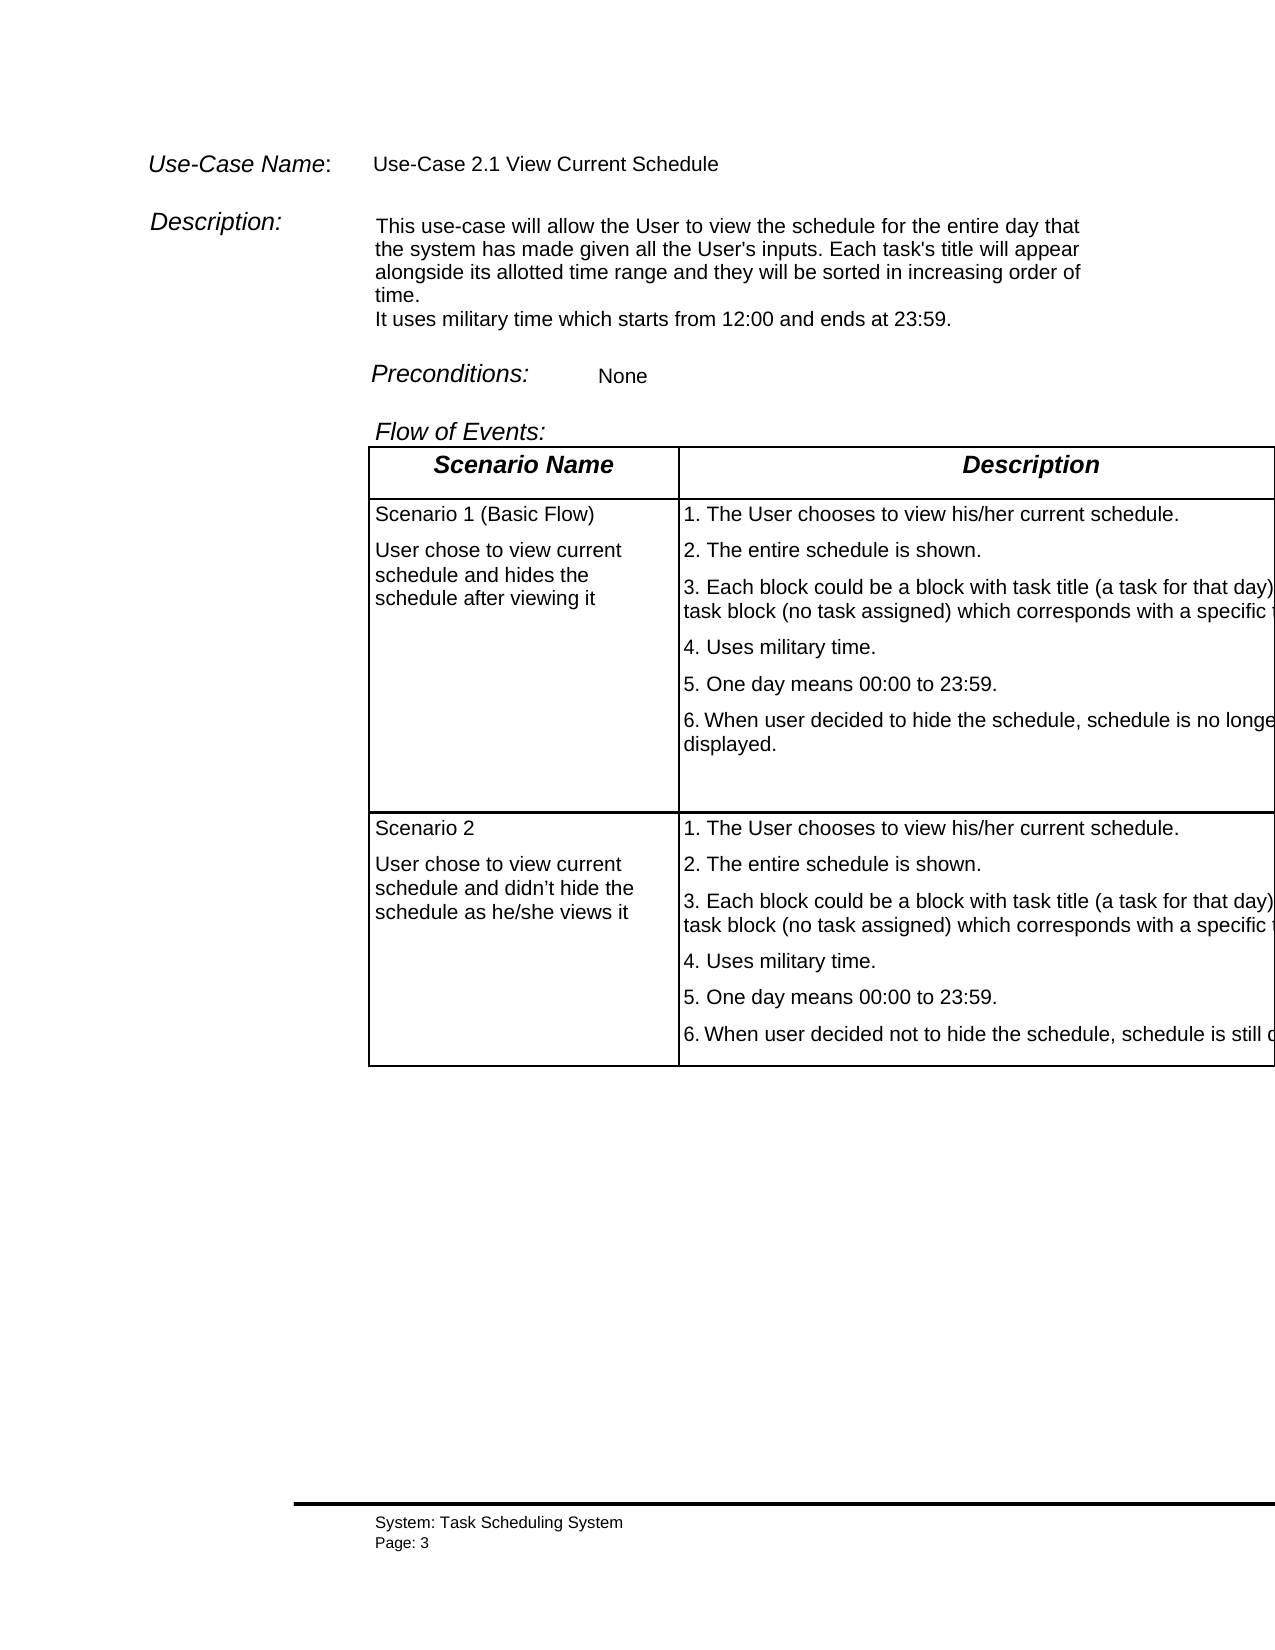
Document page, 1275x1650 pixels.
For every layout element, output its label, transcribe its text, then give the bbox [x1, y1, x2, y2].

table_cell [598, 937, 678, 973]
table_cell task block (no task assigned) which corresponds with a specific time range. [680, 599, 1274, 623]
table_cell 2. The entire schedule is shown. [680, 840, 1274, 876]
table_cell Description [702, 448, 1274, 479]
text Description: [150, 206, 339, 235]
table_cell [370, 1046, 598, 1065]
table_cell 4. [680, 623, 702, 659]
table_cell When user decided not to hide the schedule, schedule is still displayed. [702, 1010, 1274, 1046]
table_cell [598, 479, 678, 498]
table_cell [598, 599, 678, 611]
table_header [702, 359, 1275, 388]
table_cell [598, 611, 678, 623]
table_cell 3. [680, 563, 702, 599]
text It uses military time which starts from 12:00 and ends at 23:59. [375, 307, 1081, 331]
table_cell 1. The User chooses to view his/her current schedule. [680, 814, 1274, 840]
table_cell 6. [680, 1010, 702, 1046]
table_cell [598, 924, 678, 937]
table_cell [598, 696, 678, 732]
text Use-Case 2.1 View Current Schedule [373, 153, 1081, 177]
table_cell [370, 973, 598, 1009]
table_cell Uses military time. [702, 937, 1274, 973]
table_cell [370, 1010, 598, 1046]
table_cell 3. [680, 876, 702, 913]
table_header None [598, 359, 679, 388]
table_cell [370, 479, 598, 498]
text This use-case will allow the User to view the schedule for the entire day that the system has made given all the User's inputs. Each task's title will appear alongside its allotted time range and they will be sorted in increasing order of time. [375, 215, 1081, 307]
table_cell [679, 388, 702, 446]
table_cell [598, 587, 678, 599]
table_cell Each block could be a block with task title (a task for that day) or a free [702, 563, 1274, 599]
table_cell When user decided to hide the schedule, schedule is no longer [702, 696, 1274, 732]
table_cell 6. [680, 696, 702, 732]
table_cell [680, 479, 1274, 498]
table_cell task block (no task assigned) which corresponds with a specific time range. [680, 913, 1274, 937]
table_cell Each block could be a block with task title (a task for that day) or a free [702, 876, 1274, 913]
table_cell [598, 732, 678, 756]
table_cell Uses military time. [702, 623, 1274, 659]
table_cell [598, 1010, 678, 1046]
table_cell User chose to view current [370, 840, 678, 876]
table_cell [680, 448, 702, 479]
table_header Preconditions: [369, 359, 598, 388]
table_cell 2. The entire schedule is shown. [680, 526, 1274, 562]
table_cell schedule after viewing it [370, 587, 598, 611]
table_cell [598, 388, 679, 446]
table_cell schedule and didn’t hide the [370, 876, 678, 900]
table_cell displayed. [680, 732, 1274, 756]
table_cell [370, 696, 598, 732]
table_cell Flow of Events: [369, 388, 598, 446]
table_cell [370, 924, 598, 937]
table_cell schedule and hides the [370, 563, 598, 587]
table_cell 5. [680, 659, 702, 696]
text Use-Case Name: [148, 150, 339, 178]
table_cell [598, 1046, 678, 1065]
table_cell [680, 756, 1274, 811]
table_cell [598, 563, 678, 587]
table_cell [598, 500, 678, 526]
table_cell schedule as he/she views it [370, 900, 678, 924]
table_header [679, 359, 702, 388]
table_cell [598, 623, 678, 659]
table_cell [370, 623, 598, 659]
table_cell [370, 732, 598, 756]
table_cell [598, 756, 678, 811]
table_cell Scenario Name [370, 448, 678, 479]
table_cell Scenario 2 [370, 814, 598, 840]
table_cell 5. [680, 973, 702, 1009]
table_cell [702, 388, 1275, 446]
table_cell [598, 814, 678, 840]
table_cell 1. The User chooses to view his/her current schedule. [680, 500, 1274, 526]
table_cell [370, 659, 598, 696]
table_cell [370, 611, 598, 623]
table_cell User chose to view current [370, 526, 678, 562]
table_cell [370, 756, 598, 811]
table_cell [680, 1046, 702, 1065]
table_cell [598, 973, 678, 1009]
table_cell 4. [680, 937, 702, 973]
table_cell Scenario 1 (Basic Flow) [370, 500, 598, 526]
table_cell [370, 937, 598, 973]
table_cell One day means 00:00 to 23:59. [702, 659, 1274, 696]
table_cell One day means 00:00 to 23:59. [702, 973, 1274, 1009]
table_cell [598, 659, 678, 696]
table_cell [702, 1046, 1274, 1065]
text System: Task Scheduling System Page: 3 [375, 1506, 1162, 1552]
